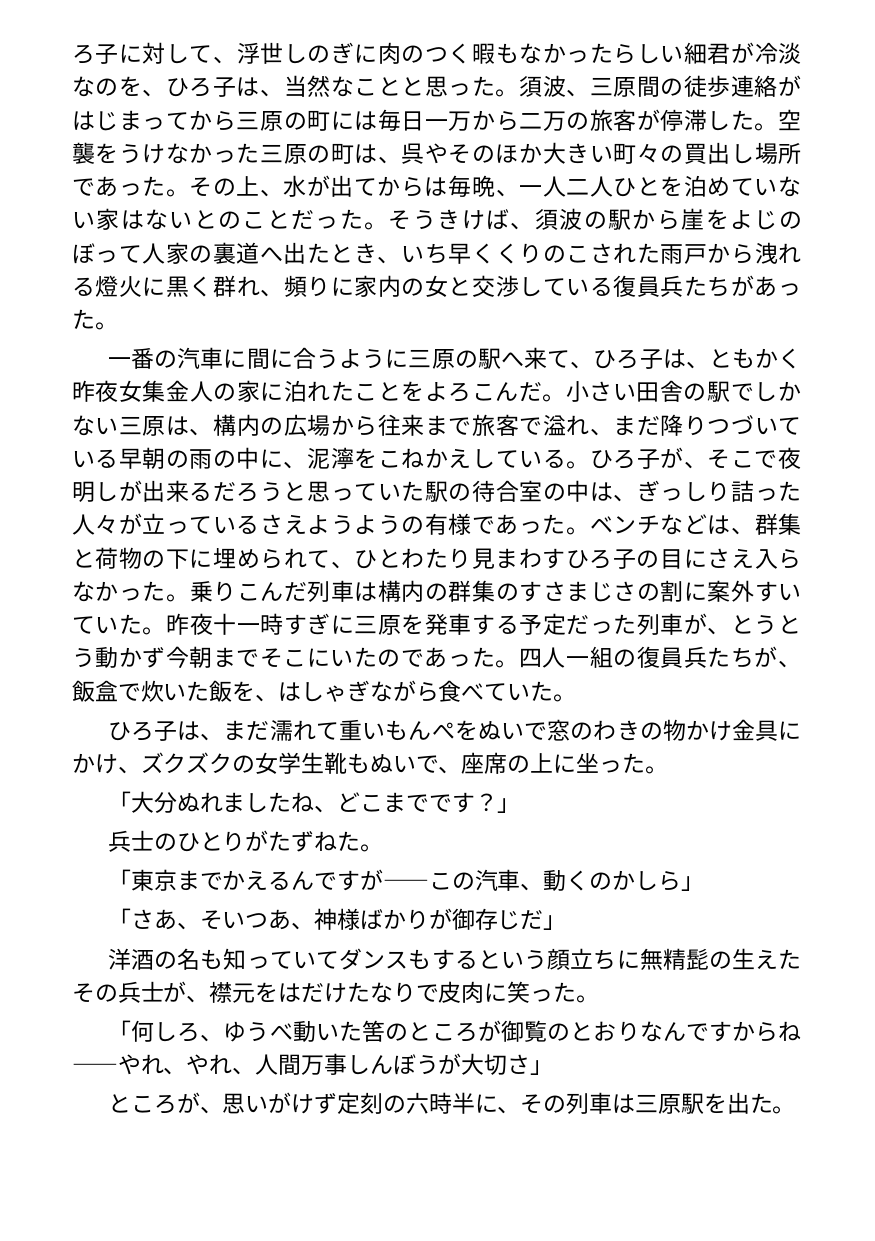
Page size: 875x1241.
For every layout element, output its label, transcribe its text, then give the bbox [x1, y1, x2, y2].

text 「東京までかえるんですが――この汽車、動くのかしら」 [72, 863, 802, 896]
text ろ子に対して、浮世しのぎに肉のつく暇もなかったらしい細君が冷淡なのを、ひろ子は、当然なことと思った。須波、三原間の徒歩連絡がはじまってから三原の町には毎日一万から二万の旅客が停滞した。空襲をうけなかった三原の町は、呉やそのほか大きい町々の買出し場所であった。その上、水が出てからは毎晩、一人二人ひとを泊めていない家はないとのことだった。そうきけば、須波の駅から崖をよじのぼって人家の裏道へ出たとき、いち早くくりのこされた雨戸から洩れる燈火に黒く群れ、頻りに家内の女と交渉している復員兵たちがあった。 [72, 36, 802, 335]
text 「大分ぬれましたね、どこまでです？」 [72, 785, 802, 818]
text ひろ子は、まだ濡れて重いもんぺをぬいで窓のわきの物かけ金具にかけ、ズクズクの女学生靴もぬいで、座席の上に坐った。 [72, 712, 802, 779]
text 一番の汽車に間に合うように三原の駅へ来て、ひろ子は、ともかく昨夜女集金人の家に泊れたことをよろこんだ。小さい田舎の駅でしかない三原は、構内の広場から往来まで旅客で溢れ、まだ降りつづいている早朝の雨の中に、泥濘をこねかえしている。ひろ子が、そこで夜明しが出来るだろうと思っていた駅の待合室の中は、ぎっしり詰った人々が立っているさえようようの有様であった。ベンチなどは、群集と荷物の下に埋められて、ひとわたり見まわすひろ子の目にさえ入らなかった。乗りこんだ列車は構内の群集のすさまじさの割に案外すいていた。昨夜十一時すぎに三原を発車する予定だった列車が、とうとう動かず今朝までそこにいたのであった。四人一組の復員兵たちが、飯盒で炊いた飯を、はしゃぎながら食べていた。 [72, 341, 802, 707]
text ところが、思いがけず定刻の六時半に、その列車は三原駅を出た。 [72, 1086, 802, 1119]
text 「何しろ、ゆうべ動いた筈のところが御覧のとおりなんですからね――やれ、やれ、人間万事しんぼうが大切さ」 [72, 1014, 802, 1080]
text 「さあ、そいつあ、神様ばかりが御存じだ」 [72, 902, 802, 936]
text 洋酒の名も知っていてダンスもするという顔立ちに無精髭の生えたその兵士が、襟元をはだけたなりで皮肉に笑った。 [72, 942, 802, 1008]
text 兵士のひとりがたずねた。 [72, 824, 802, 857]
